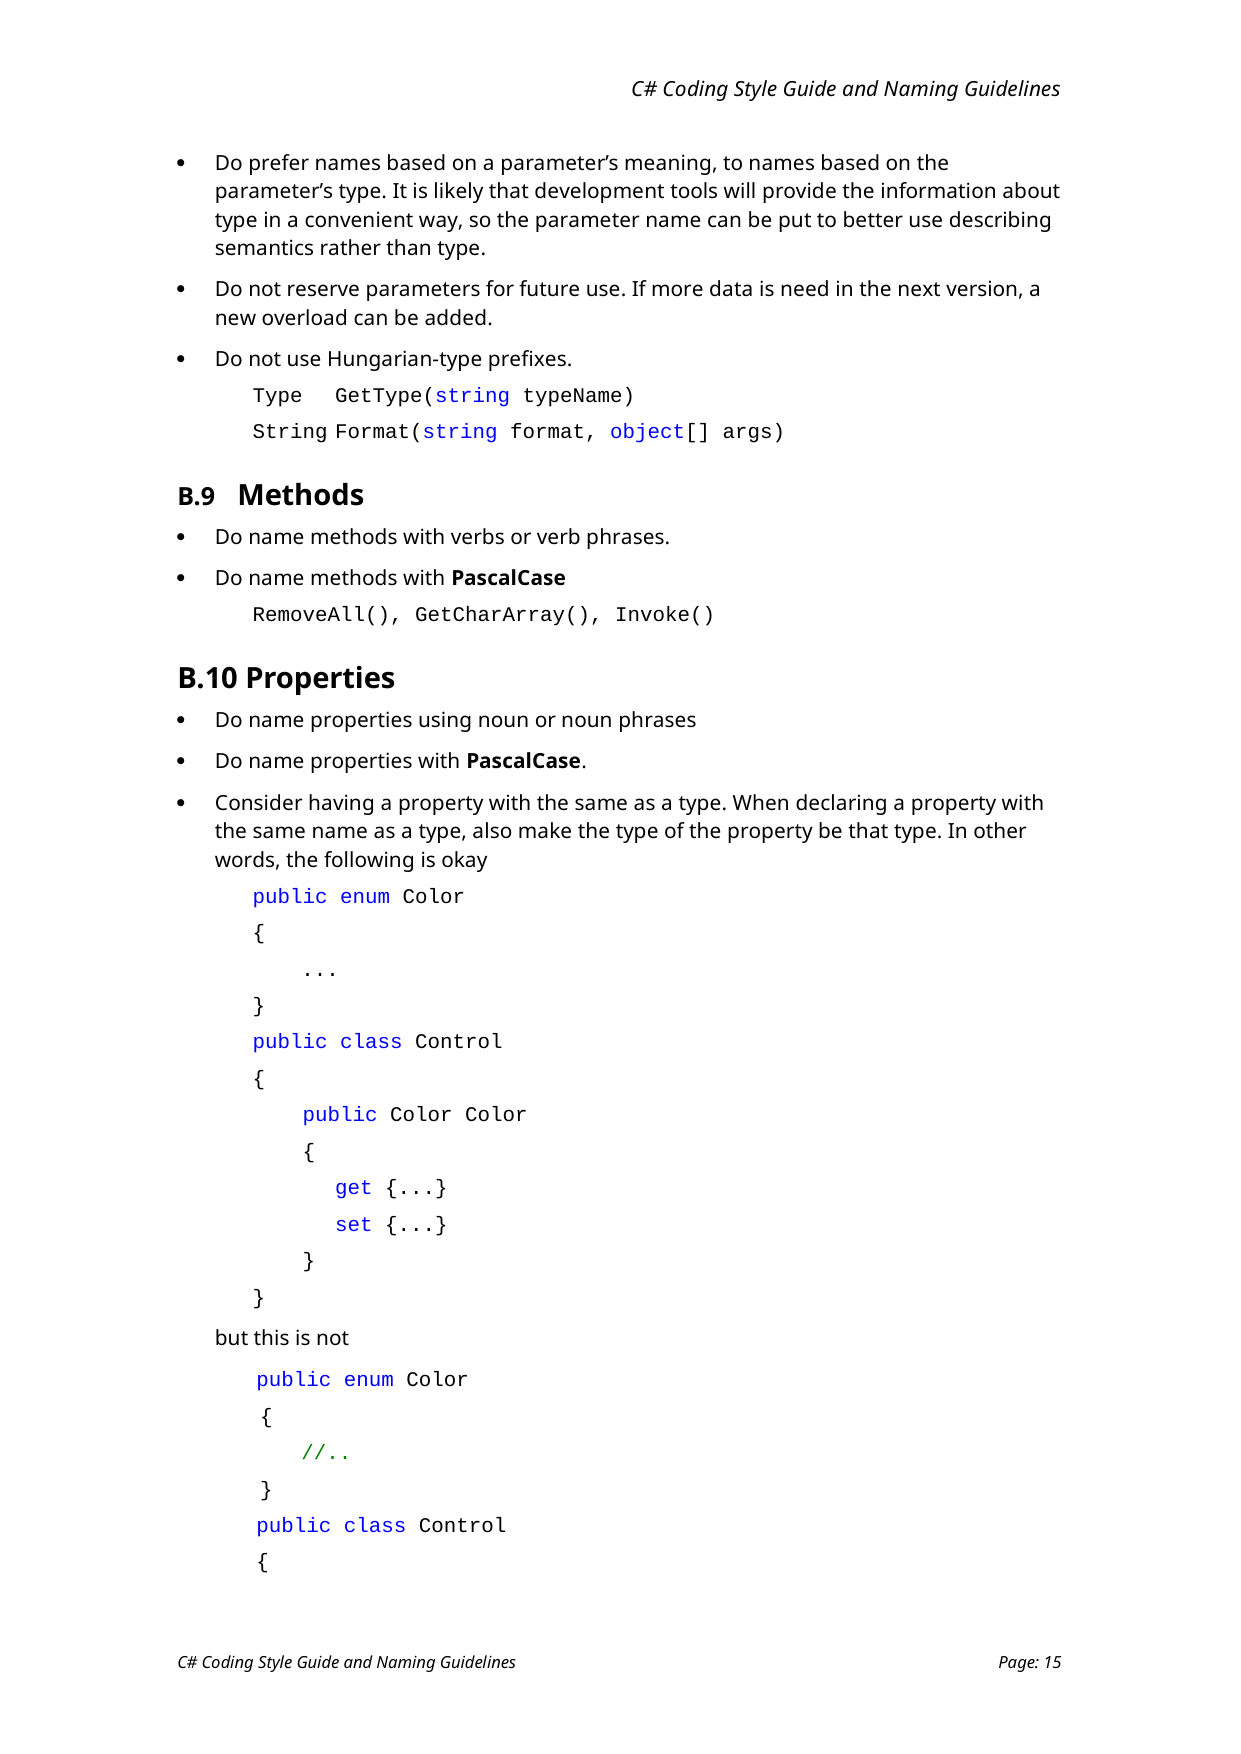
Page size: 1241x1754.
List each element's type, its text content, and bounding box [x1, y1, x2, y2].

text { [252, 1068, 1063, 1092]
text public Color Color [252, 1104, 1063, 1128]
list Do name methods with PascalCase [177, 563, 1063, 592]
text Type GetType(string typeName) [252, 385, 1063, 409]
text ... [293, 958, 1063, 982]
list Methods [177, 474, 1063, 514]
text { [214, 1551, 1063, 1575]
list Properties [177, 657, 1063, 697]
list Do name methods with verbs or verb phrases. [177, 522, 1063, 551]
list Do not reserve parameters for future use. If more data is need in the next version, a new overload can be added. [177, 274, 1063, 331]
text } [252, 1250, 1063, 1274]
text public class Control [214, 1515, 1063, 1539]
text { [252, 922, 1063, 946]
text } [256, 1478, 1063, 1502]
text public enum Color [252, 886, 1063, 909]
text { [252, 1141, 1063, 1165]
text String Format(string format, object[] args) [252, 421, 1063, 445]
text } [252, 995, 1063, 1019]
list Do not use Hungarian-type prefixes. [177, 344, 1063, 372]
text RemoveAll(), GetCharArray(), Invoke() [252, 604, 1063, 628]
text } [252, 1287, 1063, 1311]
text public enum Color [214, 1364, 1063, 1393]
list Do name properties with PascalCase. [177, 746, 1063, 775]
text get {...} [252, 1177, 1063, 1201]
text //.. [297, 1442, 1063, 1466]
list Consider having a property with the same as a type. When declaring a property with the same name as a type, also make the type of the property be that type. In other words, the following is okay [177, 787, 1063, 873]
text { [256, 1406, 1063, 1429]
text public class Control [252, 1031, 1063, 1055]
list Do name properties using noun or noun phrases [177, 705, 1063, 734]
text set {...} [252, 1214, 1063, 1238]
list Do prefer names based on a parameter’s meaning, to names based on the parameter’s type. It is likely that development tools will provide the information about type in a convenient way, so the parameter name can be put to better use describing semantics rather than type. [177, 148, 1063, 262]
text but this is not [214, 1323, 1063, 1352]
